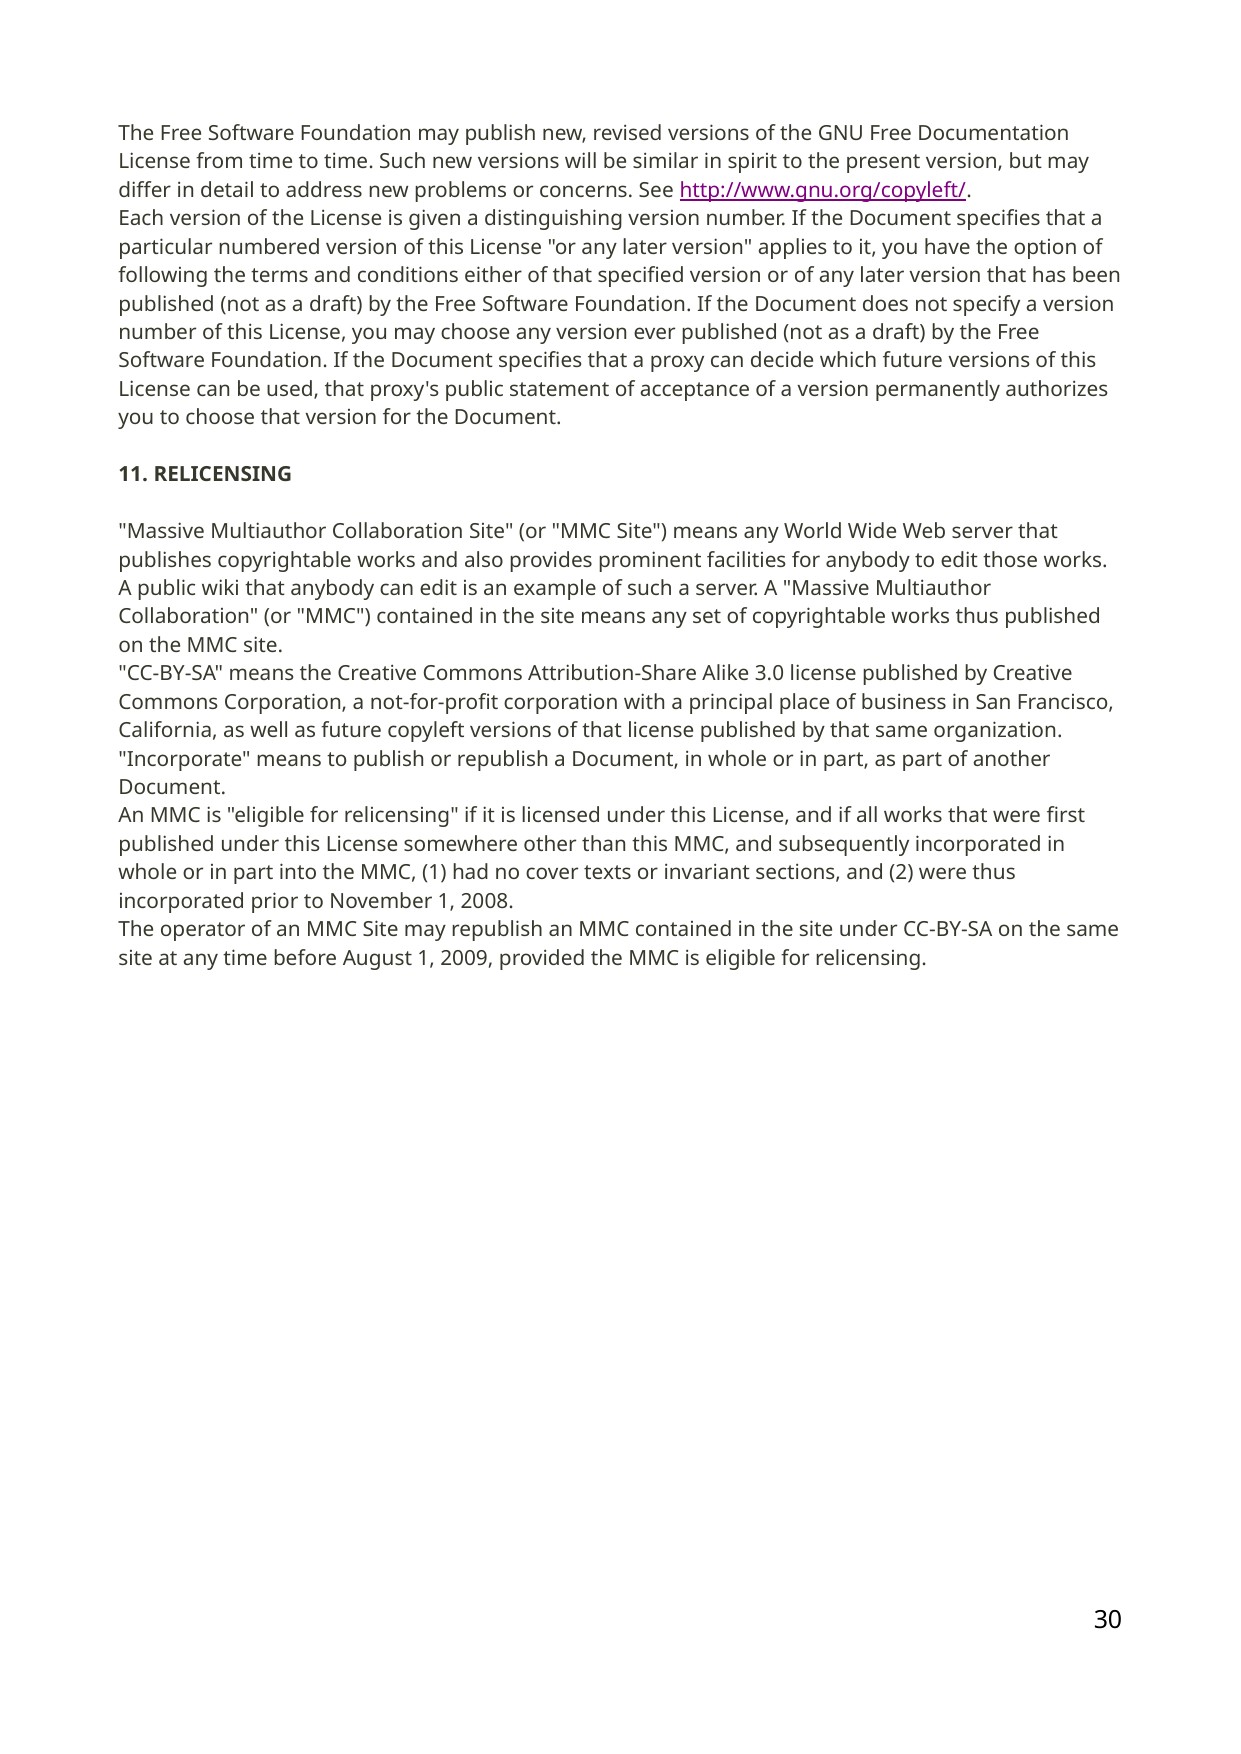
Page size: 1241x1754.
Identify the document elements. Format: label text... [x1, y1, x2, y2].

text The Free Software Foundation may publish new, revised versions of the GNU Free Documentation License from time to time. Such new versions will be similar in spirit to the present version, but may differ in detail to address new problems or concerns. See http://www.gnu.org/copyleft/. [118, 118, 1122, 203]
text "CC-BY-SA" means the Creative Commons Attribution-Share Alike 3.0 license published by Creative Commons Corporation, a not-for-profit corporation with a principal place of business in San Francisco, California, as well as future copyleft versions of that license published by that same organization. [118, 658, 1122, 744]
text "Incorporate" means to publish or republish a Document, in whole or in part, as part of another Document. [118, 744, 1122, 801]
subtitle 11. RELICENSING [118, 459, 1122, 488]
text The operator of an MMC Site may republish an MMC contained in the site under CC-BY-SA on the same site at any time before August 1, 2009, provided the MMC is eligible for relicensing. [118, 914, 1122, 971]
text "Massive Multiauthor Collaboration Site" (or "MMC Site") means any World Wide Web server that publishes copyrightable works and also provides prominent facilities for anybody to edit those works. A public wiki that anybody can edit is an example of such a server. A "Massive Multiauthor Collaboration" (or "MMC") contained in the site means any set of copyrightable works thus published on the MMC site. [118, 516, 1122, 658]
text An MMC is "eligible for relicensing" if it is licensed under this License, and if all works that were first published under this License somewhere other than this MMC, and subsequently incorporated in whole or in part into the MMC, (1) had no cover texts or invariant sections, and (2) were thus incorporated prior to November 1, 2008. [118, 801, 1122, 914]
text Each version of the License is given a distinguishing version number. If the Document specifies that a particular numbered version of this License "or any later version" applies to it, you have the option of following the terms and conditions either of that specified version or of any later version that has been published (not as a draft) by the Free Software Foundation. If the Document does not specify a version number of this License, you may choose any version ever published (not as a draft) by the Free Software Foundation. If the Document specifies that a proxy can decide which future versions of this License can be used, that proxy's public statement of acceptance of a version permanently authorizes you to choose that version for the Document. [118, 203, 1122, 431]
